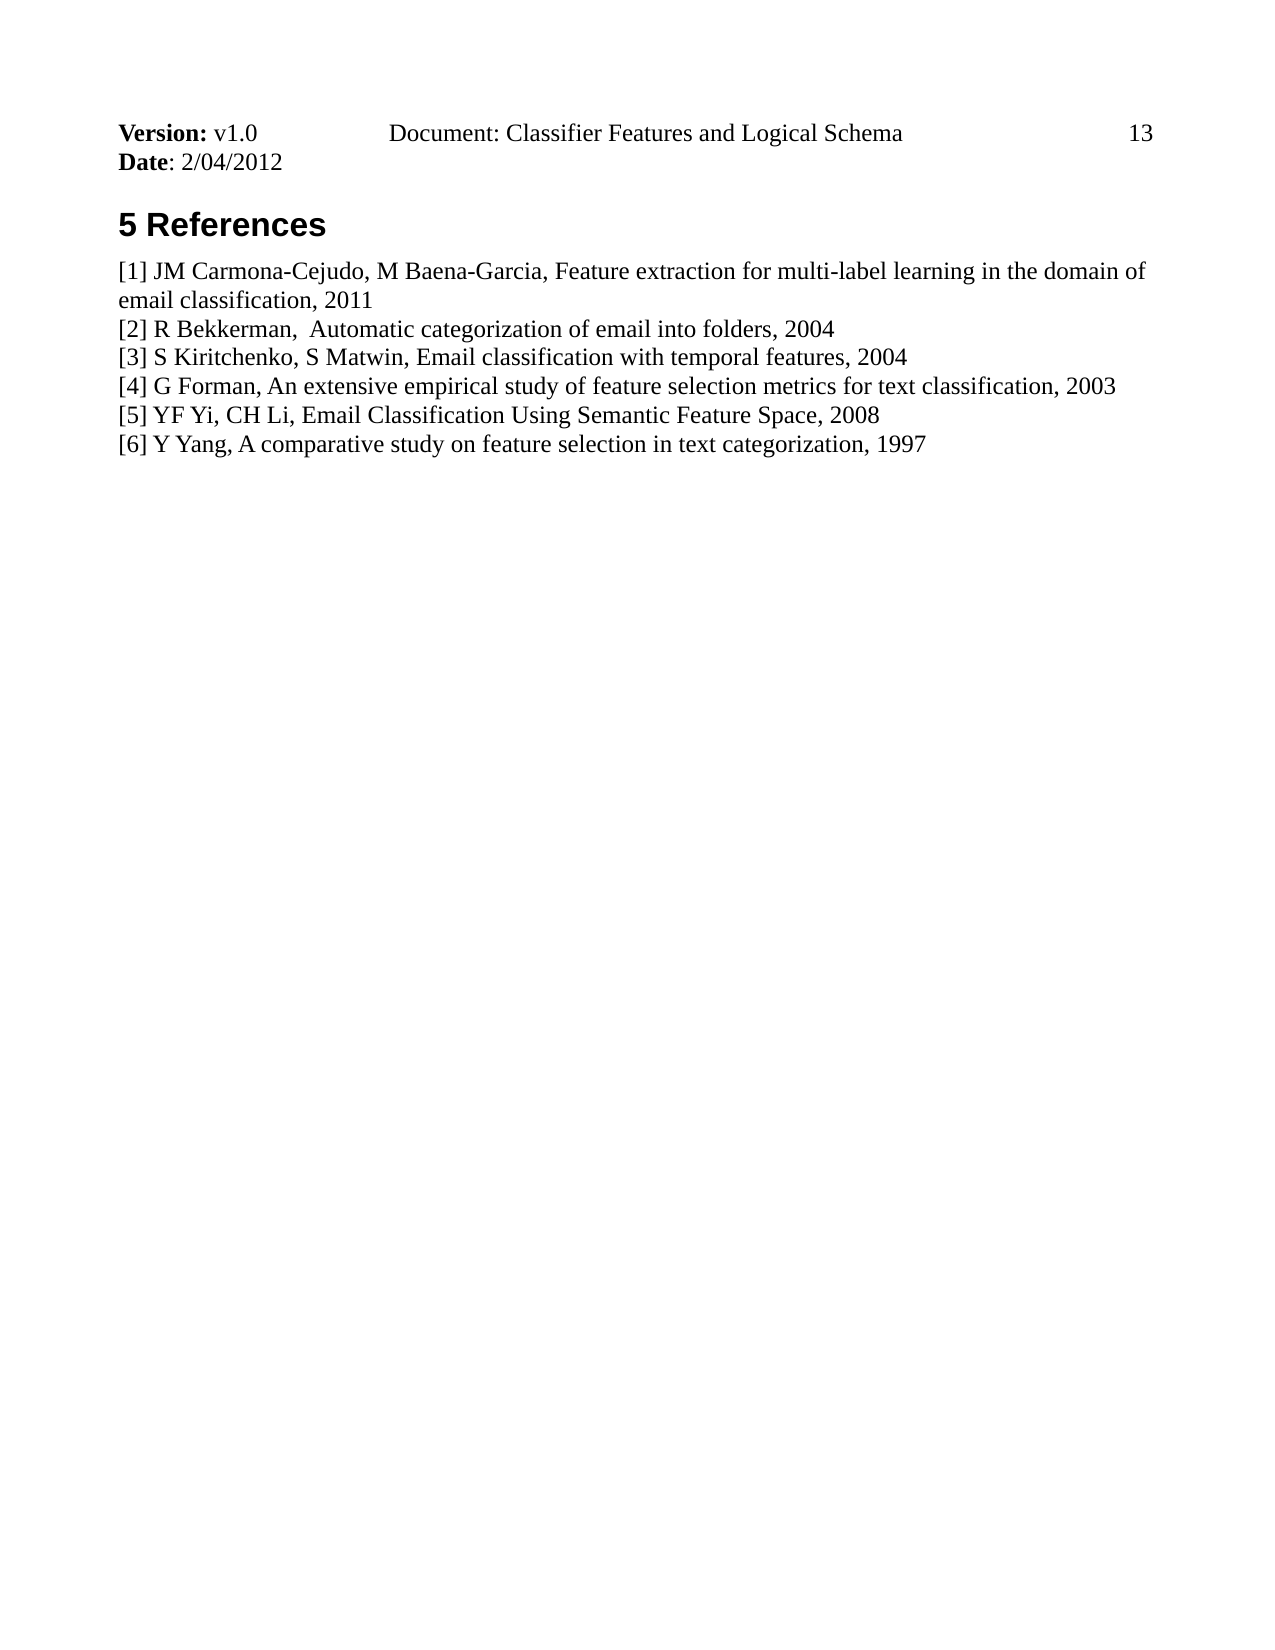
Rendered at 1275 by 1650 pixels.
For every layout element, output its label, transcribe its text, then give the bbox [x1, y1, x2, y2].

subtitle 5 References [118, 205, 1157, 244]
text [1] JM Carmona-Cejudo, M Baena-Garcia, Feature extraction for multi-label learning in the domain of email classification, 2011 [118, 256, 1157, 314]
text [3] S Kiritchenko, S Matwin, Email classification with temporal features, 2004 [118, 342, 1157, 371]
text [2] R Bekkerman, Automatic categorization of email into folders, 2004 [118, 314, 1157, 342]
text [6] Y Yang, A comparative study on feature selection in text categorization, 1997 [118, 429, 1157, 457]
text [4] G Forman, An extensive empirical study of feature selection metrics for text classification, 2003 [118, 371, 1157, 400]
text [5] YF Yi, CH Li, Email Classification Using Semantic Feature Space, 2008 [118, 400, 1157, 429]
